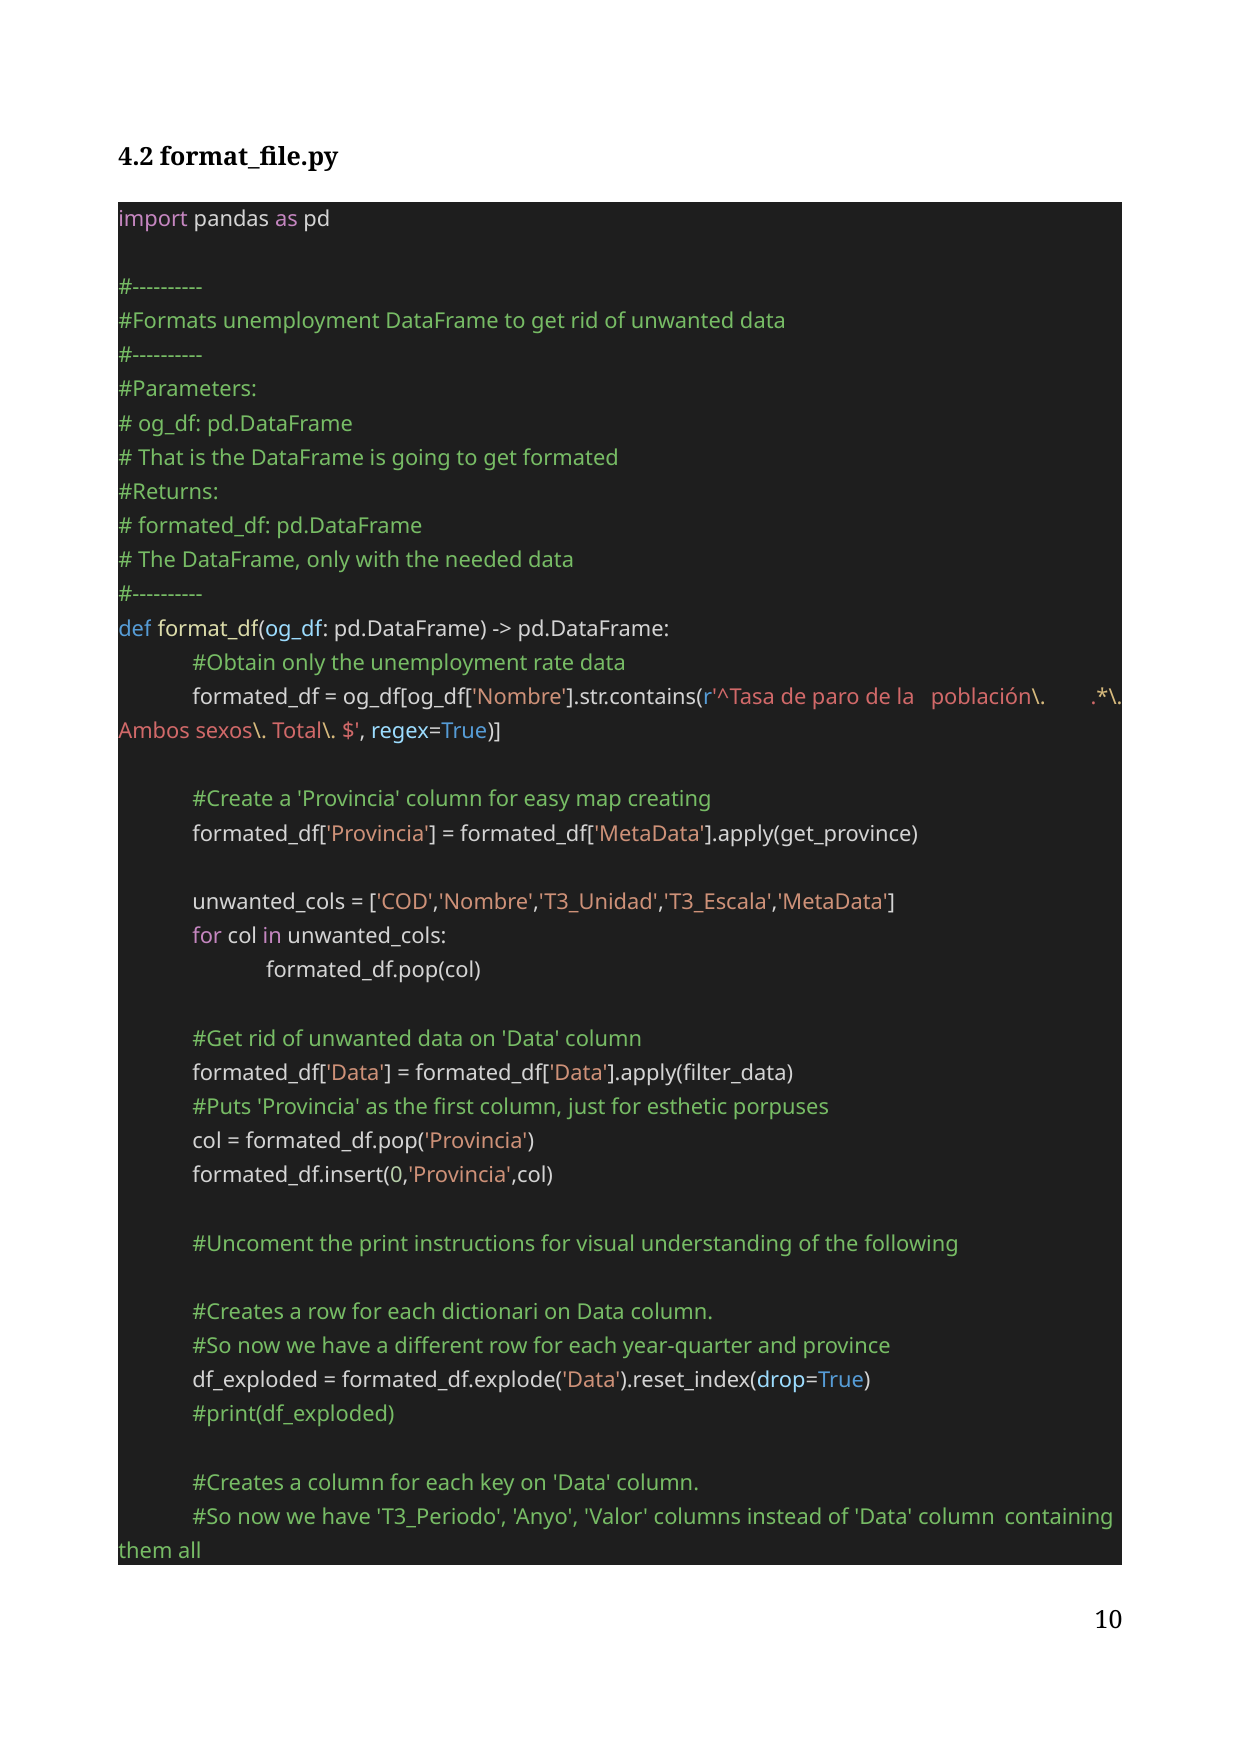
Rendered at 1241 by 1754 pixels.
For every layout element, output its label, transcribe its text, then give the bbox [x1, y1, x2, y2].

text for col in unwanted_cols: [447, 920, 1122, 950]
text #So now we have a different row for each year-quarter and province [891, 1330, 1122, 1360]
text # That is the DataFrame is going to get formated [619, 442, 1122, 471]
text col = formated_df.pop('Provincia') [534, 1125, 1122, 1155]
text #---------- [203, 271, 1122, 301]
text import pandas as pd [118, 202, 1122, 232]
text # The DataFrame, only with the needed data [574, 544, 1122, 574]
text #Uncoment the print instructions for visual understanding of the following [118, 1227, 1122, 1257]
text #---------- [203, 339, 1122, 369]
text df_exploded = formated_df.explode('Data').reset_index(drop=True) [870, 1364, 1122, 1394]
subtitle 4.2 format_file.py [118, 139, 1122, 173]
text formated_df.insert(0,'Provincia',col) [553, 1159, 1122, 1189]
text #So now we have 'T3_Periodo', 'Anyo', 'Valor' columns instead of 'Data' column containing them all [118, 1501, 1122, 1565]
text #Creates a row for each dictionari on Data column. [719, 1296, 1122, 1326]
text # og_df: pd.DataFrame [118, 407, 1122, 437]
text #print(df_exploded) [394, 1398, 1122, 1428]
text def format_df(og_df: pd.DataFrame) -> pd.DataFrame: [118, 612, 1122, 642]
text formated_df.pop(col) [481, 954, 1122, 984]
text #Puts 'Provincia' as the first column, just for esthetic porpuses [829, 1091, 1122, 1121]
text #Obtain only the unemployment rate data [626, 647, 1122, 676]
text formated_df = og_df[og_df['Nombre'].str.contains(r'^Tasa de paro de la población\. .*\. Ambos sexos\. Total\. $', regex=True)] [118, 711, 1122, 745]
text #---------- [203, 578, 1122, 608]
text formated_df['Data'] = formated_df['Data'].apply(filter_data) [793, 1057, 1122, 1086]
text #Create a 'Provincia' column for easy map creating [712, 783, 1122, 813]
text #Returns: [218, 476, 1122, 506]
text #Parameters: [257, 373, 1122, 403]
text # formated_df: pd.DataFrame [423, 510, 1122, 540]
text #Creates a column for each key on 'Data' column. [699, 1467, 1122, 1496]
text unwanted_cols = ['COD','Nombre','T3_Unidad','T3_Escala','MetaData'] [895, 886, 1122, 916]
text #Get rid of unwanted data on 'Data' column [118, 1022, 1122, 1052]
text formated_df['Provincia'] = formated_df['MetaData'].apply(get_province) [118, 817, 1122, 847]
text #Formats unemployment DataFrame to get rid of unwanted data [786, 305, 1122, 335]
